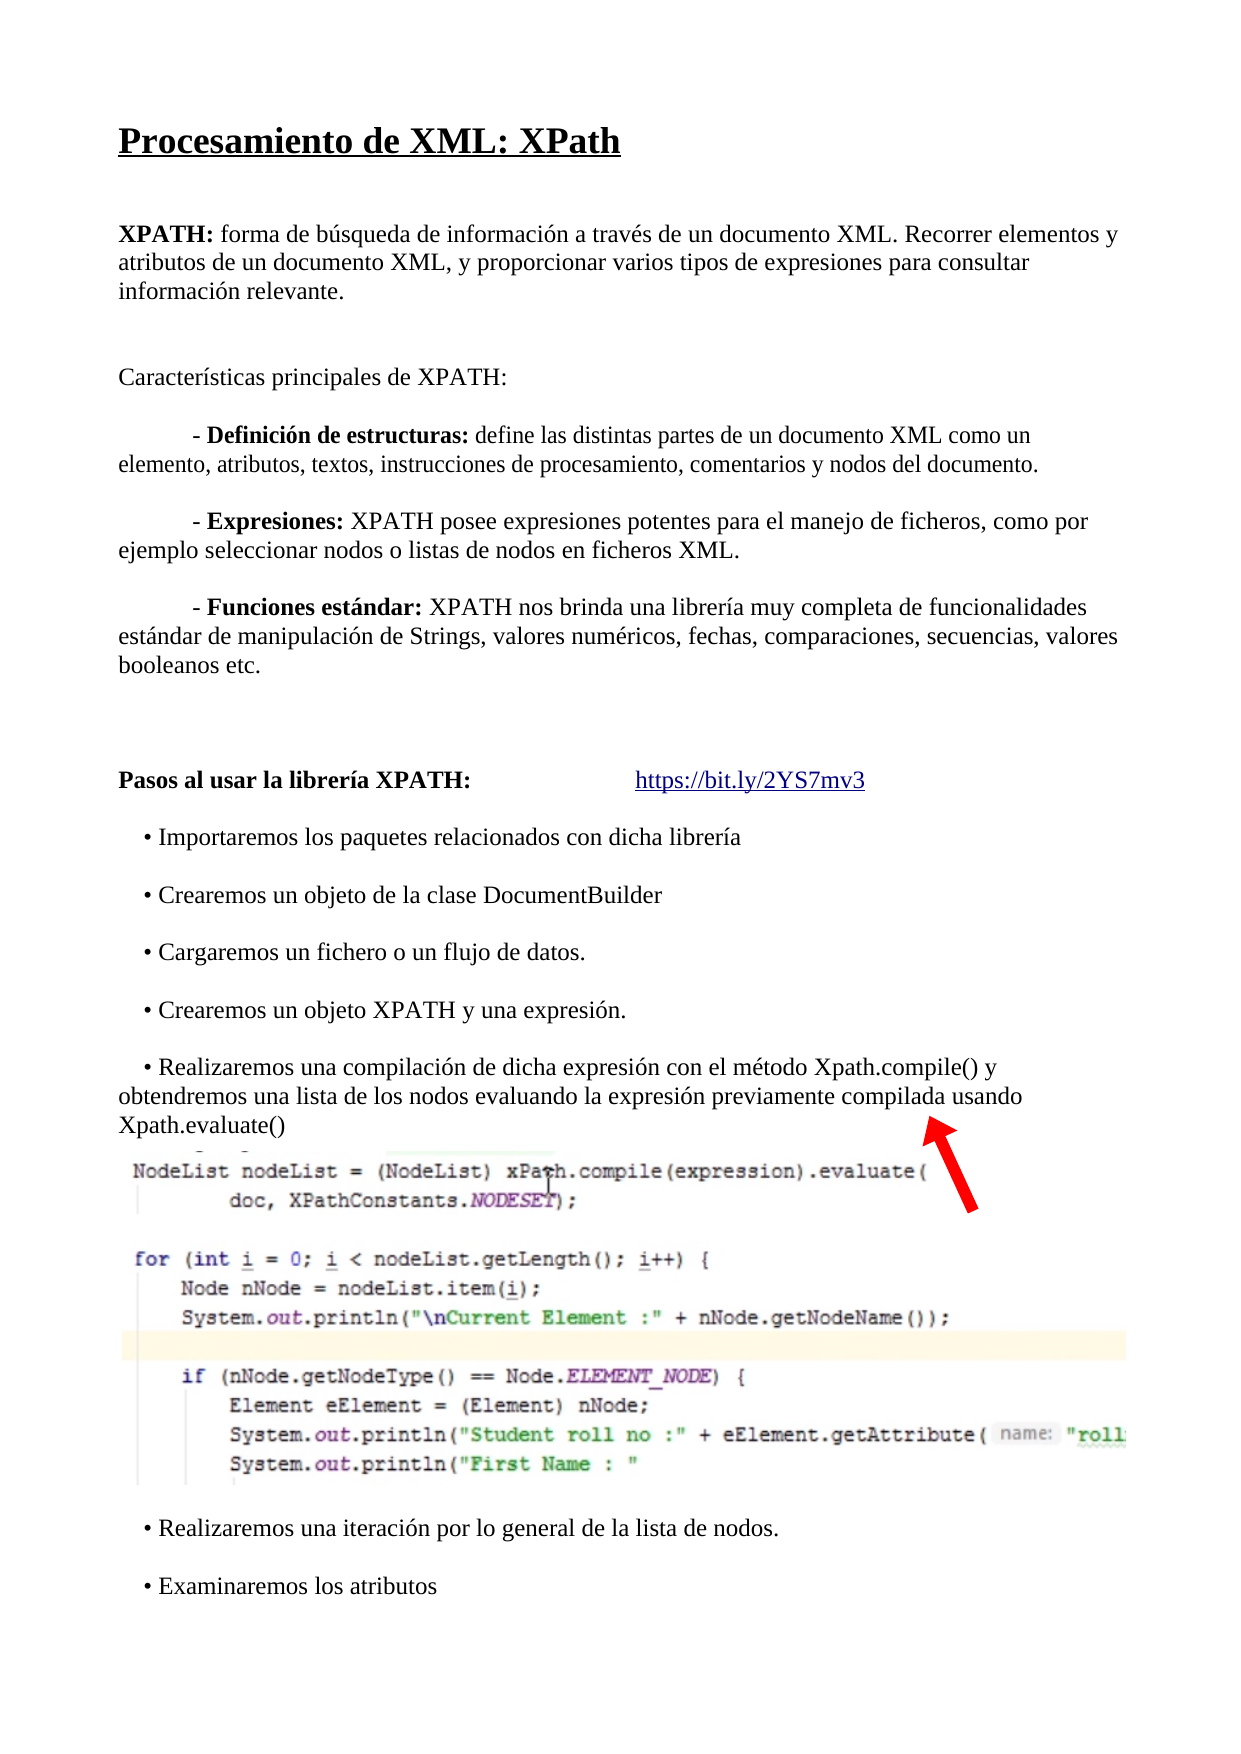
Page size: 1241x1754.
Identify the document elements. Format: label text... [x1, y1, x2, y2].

text Procesamiento de XML: XPath [118, 118, 1122, 161]
text - Expresiones: XPATH posee expresiones potentes para el manejo de ficheros, como por ejemplo seleccionar nodos o listas de nodos en ficheros XML. [118, 506, 1122, 564]
text • Examinaremos los atributos [118, 1571, 1122, 1600]
text - Definición de estructuras: define las distintas partes de un documento XML como un elemento, atributos, textos, instrucciones de procesamiento, comentarios y nodos del documento. [118, 420, 1122, 477]
text • Importaremos los paquetes relacionados con dicha librería [118, 822, 1122, 851]
text - Funciones estándar: XPATH nos brinda una librería muy completa de funcionalidades estándar de manipulación de Strings, valores numéricos, fechas, comparaciones, secuencias, valores booleanos etc. [118, 592, 1122, 679]
text • Crearemos un objeto de la clase DocumentBuilder [118, 880, 1122, 909]
text Pasos al usar la librería XPATH: https://bit.ly/2YS7mv3 [118, 765, 1122, 794]
text • Cargaremos un fichero o un flujo de datos. [118, 937, 1122, 966]
text • Crearemos un objeto XPATH y una expresión. [118, 995, 1122, 1024]
text Características principales de XPATH: [118, 362, 1122, 391]
picture [122, 1151, 1127, 1485]
text • Realizaremos una compilación de dicha expresión con el método Xpath.compile() y obtendremos una lista de los nodos evaluando la expresión previamente compilada usando Xpath.evaluate() [118, 1052, 1122, 1139]
text XPATH: forma de búsqueda de información a través de un documento XML. Recorrer elementos y atributos de un documento XML, y proporcionar varios tipos de expresiones para consultar información relevante. [118, 219, 1122, 305]
text • Realizaremos una iteración por lo general de la lista de nodos. [118, 1513, 1122, 1542]
